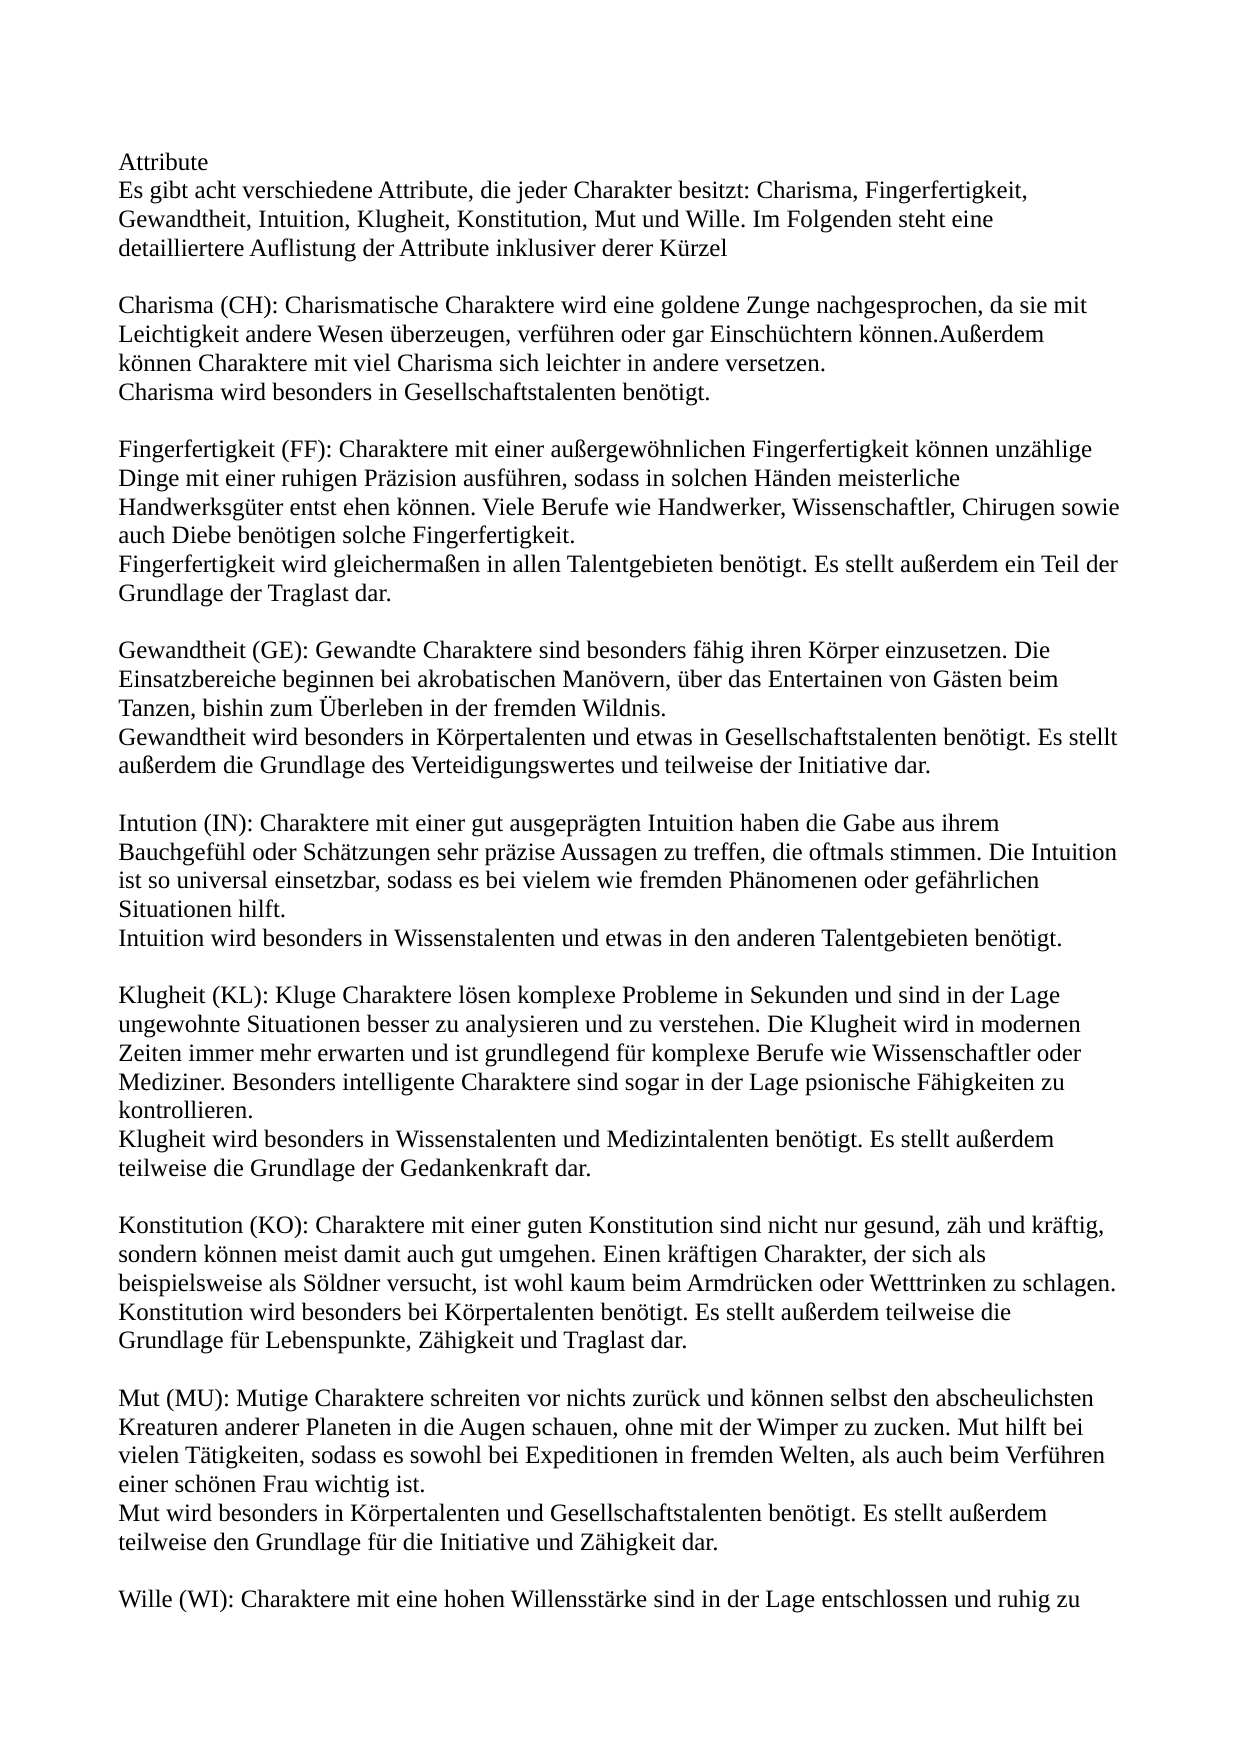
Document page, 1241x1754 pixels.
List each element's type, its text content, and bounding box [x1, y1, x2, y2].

text Mut (MU): Mutige Charaktere schreiten vor nichts zurück und können selbst den abscheulichsten Kreaturen anderer Planeten in die Augen schauen, ohne mit der Wimper zu zucken. Mut hilft bei vielen Tätigkeiten, sodass es sowohl bei Expeditionen in fremden Welten, als auch beim Verführen einer schönen Frau wichtig ist. [118, 1383, 1122, 1498]
text Klugheit (KL): Kluge Charaktere lösen komplexe Probleme in Sekunden und sind in der Lage ungewohnte Situationen besser zu analysieren und zu verstehen. Die Klugheit wird in modernen Zeiten immer mehr erwarten und ist grundlegend für komplexe Berufe wie Wissenschaftler oder Mediziner. Besonders intelligente Charaktere sind sogar in der Lage psionische Fähigkeiten zu kontrollieren. [118, 981, 1122, 1124]
text Intuition wird besonders in Wissenstalenten und etwas in den anderen Talentgebieten benötigt. [118, 923, 1122, 952]
text Fingerfertigkeit wird gleichermaßen in allen Talentgebieten benötigt. Es stellt außerdem ein Teil der Grundlage der Traglast dar. [118, 549, 1122, 607]
text Charisma (CH): Charismatische Charaktere wird eine goldene Zunge nachgesprochen, da sie mit Leichtigkeit andere Wesen überzeugen, verführen oder gar Einschüchtern können.Außerdem können Charaktere mit viel Charisma sich leichter in andere versetzen. [118, 291, 1122, 377]
text Attribute [118, 147, 1122, 176]
text Charisma wird besonders in Gesellschaftstalenten benötigt. [118, 377, 1122, 406]
text Mut wird besonders in Körpertalenten und Gesellschaftstalenten benötigt. Es stellt außerdem teilweise den Grundlage für die Initiative und Zähigkeit dar. [118, 1498, 1122, 1556]
text Gewandtheit (GE): Gewandte Charaktere sind besonders fähig ihren Körper einzusetzen. Die Einsatzbereiche beginnen bei akrobatischen Manövern, über das Entertainen von Gästen beim Tanzen, bishin zum Überleben in der fremden Wildnis. [118, 636, 1122, 722]
text Intution (IN): Charaktere mit einer gut ausgeprägten Intuition haben die Gabe aus ihrem Bauchgefühl oder Schätzungen sehr präzise Aussagen zu treffen, die oftmals stimmen. Die Intuition ist so universal einsetzbar, sodass es bei vielem wie fremden Phänomenen oder gefährlichen Situationen hilft. [118, 808, 1122, 923]
text Konstitution (KO): Charaktere mit einer guten Konstitution sind nicht nur gesund, zäh und kräftig, sondern können meist damit auch gut umgehen. Einen kräftigen Charakter, der sich als beispielsweise als Söldner versucht, ist wohl kaum beim Armdrücken oder Wetttrinken zu schlagen. [118, 1211, 1122, 1297]
text Es gibt acht verschiedene Attribute, die jeder Charakter besitzt: Charisma, Fingerfertigkeit, Gewandtheit, Intuition, Klugheit, Konstitution, Mut und Wille. Im Folgenden steht eine detailliertere Auflistung der Attribute inklusiver derer Kürzel [118, 176, 1122, 262]
text Gewandtheit wird besonders in Körpertalenten und etwas in Gesellschaftstalenten benötigt. Es stellt außerdem die Grundlage des Verteidigungswertes und teilweise der Initiative dar. [118, 722, 1122, 779]
text Fingerfertigkeit (FF): Charaktere mit einer außergewöhnlichen Fingerfertigkeit können unzählige Dinge mit einer ruhigen Präzision ausführen, sodass in solchen Händen meisterliche Handwerksgüter entst ehen können. Viele Berufe wie Handwerker, Wissenschaftler, Chirugen sowie auch Diebe benötigen solche Fingerfertigkeit. [118, 434, 1122, 549]
text Klugheit wird besonders in Wissenstalenten und Medizintalenten benötigt. Es stellt außerdem teilweise die Grundlage der Gedankenkraft dar. [118, 1124, 1122, 1182]
text Wille (WI): Charaktere mit eine hohen Willensstärke sind in der Lage entschlossen und ruhig zu [118, 1584, 1122, 1613]
text Konstitution wird besonders bei Körpertalenten benötigt. Es stellt außerdem teilweise die Grundlage für Lebenspunkte, Zähigkeit und Traglast dar. [118, 1297, 1122, 1354]
